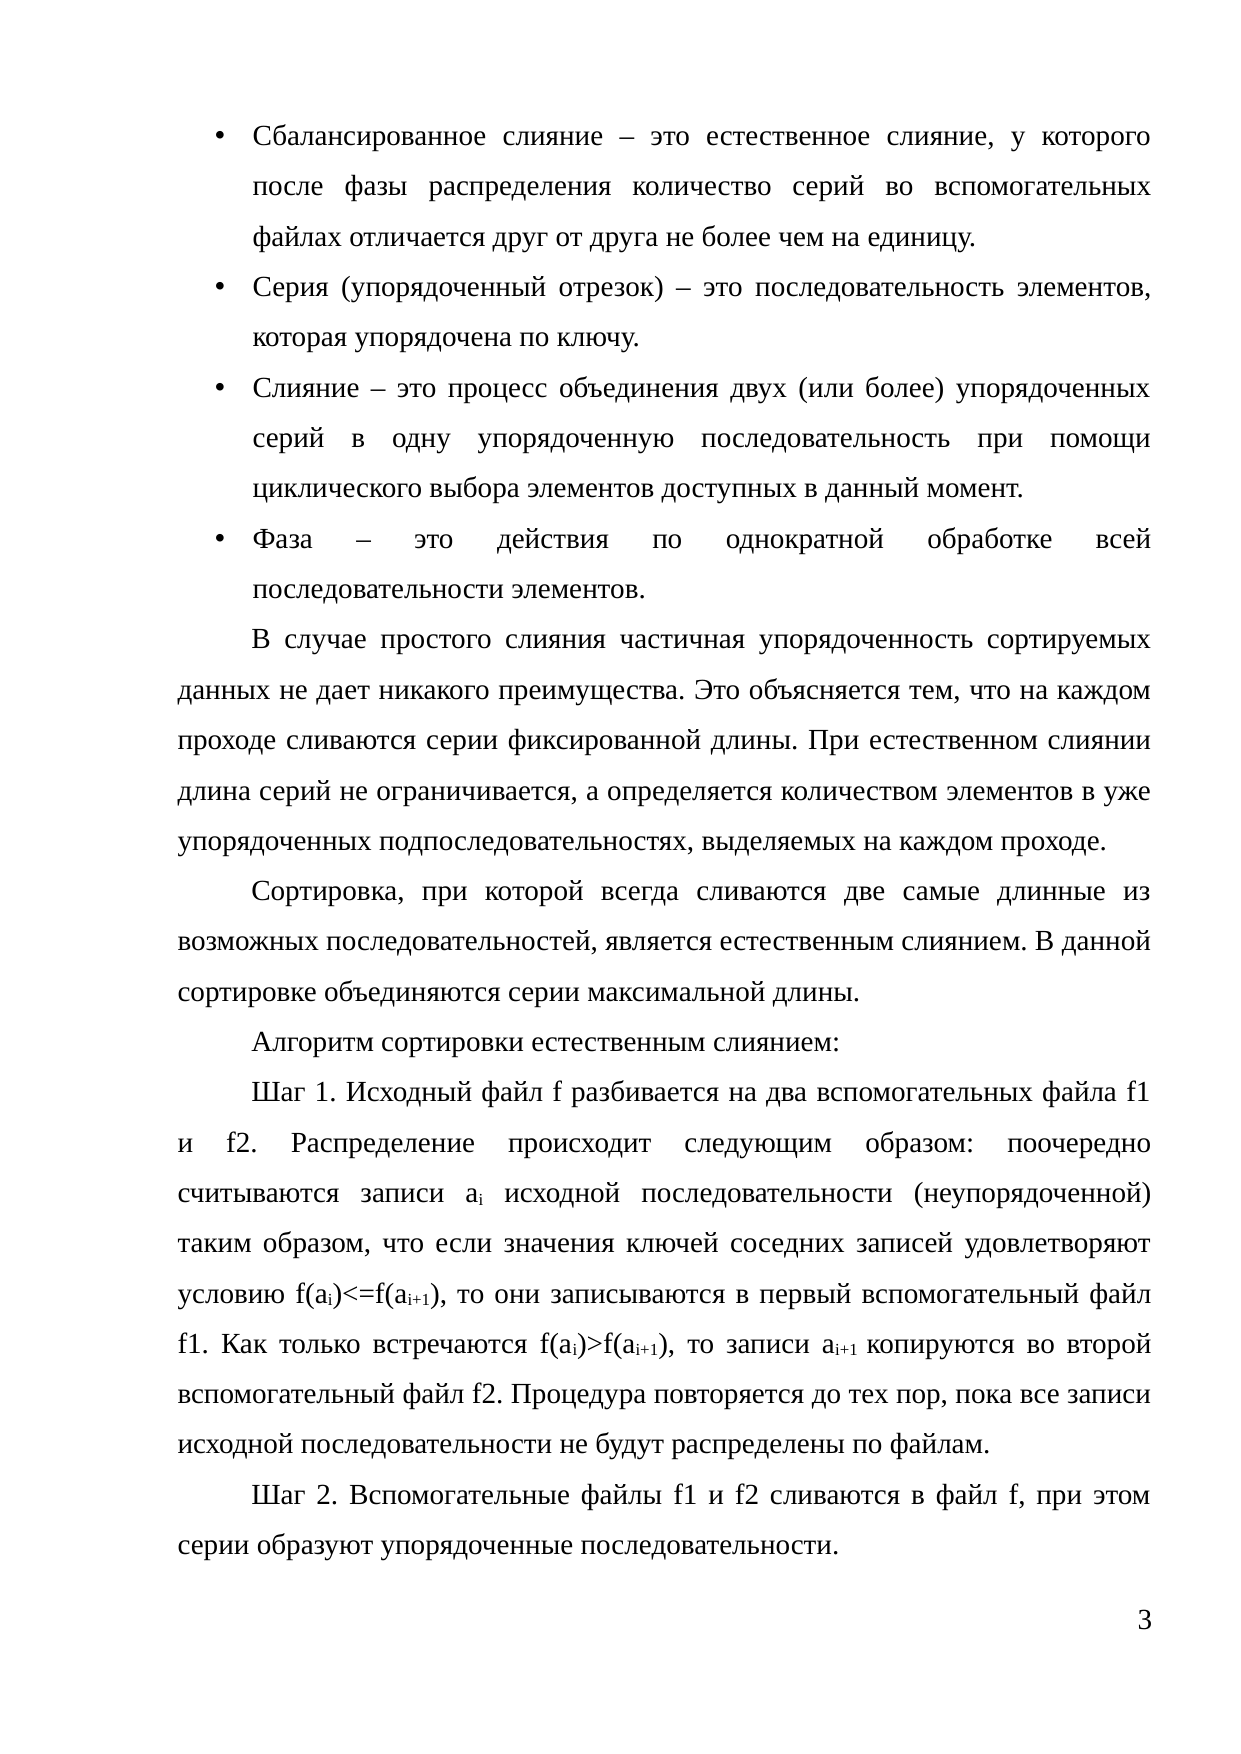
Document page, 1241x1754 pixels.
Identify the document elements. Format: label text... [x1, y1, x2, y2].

text Шаг 1. Исходный файл f разбивается на два вспомогательных файла f1 и f2. Распределение происходит следующим образом: поочередно считываются записи ai исходной последовательности (неупорядоченной) таким образом, что если значения ключей соседних записей удовлетворяют условию f(ai)<=f(ai+1), то они записываются в первый вспомогательный файл f1. Как только встречаются f(ai)>f(ai+1), то записи ai+1 копируются во второй вспомогательный файл f2. Процедура повторяется до тех пор, пока все записи исходной последовательности не будут распределены по файлам. [177, 1074, 1152, 1460]
text Алгоритм сортировки естественным слиянием: [177, 1024, 1152, 1058]
list Сбалансированное слияние – это естественное слияние, у которого после фазы распределения количество серий во вспомогательных файлах отличается друг от друга не более чем на единицу. [215, 118, 1152, 252]
text Сортировка, при которой всегда сливаются две самые длинные из возможных последовательностей, является естественным слиянием. В данной сортировке объединяются серии максимальной длины. [177, 873, 1152, 1007]
text Шаг 2. Вспомогательные файлы f1 и f2 сливаются в файл f, при этом серии образуют упорядоченные последовательности. [177, 1477, 1152, 1561]
list Серия (упорядоченный отрезок) – это последовательность элементов, которая упорядочена по ключу. [215, 269, 1152, 353]
list Слияние – это процесс объединения двух (или более) упорядоченных серий в одну упорядоченную последовательность при помощи циклического выбора элементов доступных в данный момент. [215, 370, 1152, 504]
text В случае простого слияния частичная упорядоченность сортируемых данных не дает никакого преимущества. Это объясняется тем, что на каждом проходе сливаются серии фиксированной длины. При естественном слиянии длина серий не ограничивается, а определяется количеством элементов в уже упорядоченных подпоследовательностях, выделяемых на каждом проходе. [177, 622, 1152, 856]
list Фаза – это действия по однократной обработке всей последовательности элементов. [215, 521, 1152, 605]
